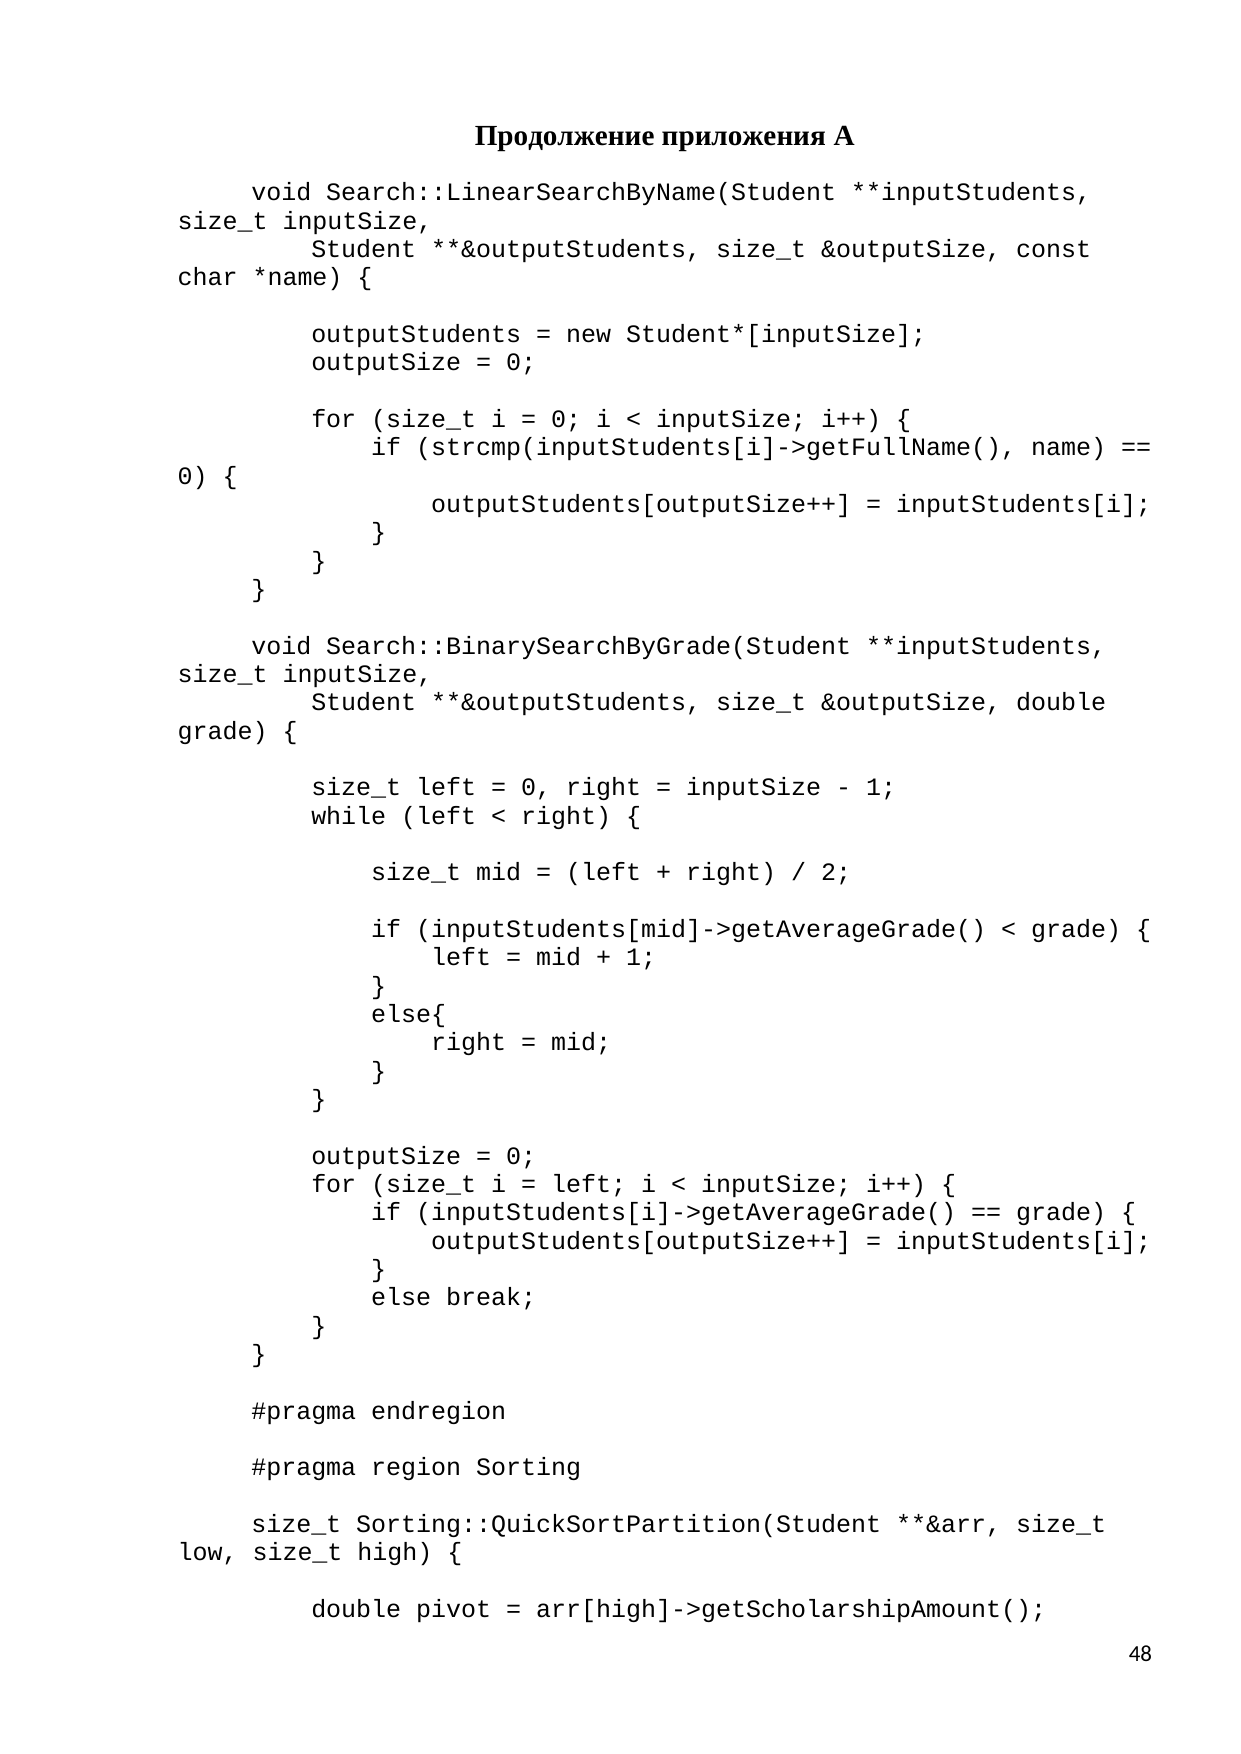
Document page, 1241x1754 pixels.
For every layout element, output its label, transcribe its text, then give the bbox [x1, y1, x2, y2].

text outputSize = 0; [177, 350, 1152, 378]
text for (size_t i = 0; i < inputSize; i++) { [177, 407, 1152, 435]
text outputStudents[outputSize++] = inputStudents[i]; [177, 1228, 1152, 1257]
text Student **&outputStudents, size_t &outputSize, double grade) { [177, 690, 1152, 747]
text } [177, 548, 1152, 577]
text Student **&outputStudents, size_t &outputSize, const char *name) { [177, 237, 1152, 293]
text right = mid; [177, 1030, 1152, 1058]
text size_t mid = (left + right) / 2; [177, 860, 1152, 888]
text if (strcmp(inputStudents[i]->getFullName(), name) == 0) { [177, 435, 1152, 492]
subtitle Продолжение приложения А [177, 118, 1152, 152]
text outputStudents = new Student*[inputSize]; [177, 322, 1152, 350]
text size_t Sorting::QuickSortPartition(Student **&arr, size_t low, size_t high) { [177, 1512, 1152, 1568]
text if (inputStudents[i]->getAverageGrade() == grade) { [177, 1200, 1152, 1228]
text outputSize = 0; [177, 1143, 1152, 1172]
text } [177, 1342, 1152, 1370]
text while (left < right) { [177, 803, 1152, 832]
text left = mid + 1; [177, 945, 1152, 973]
text outputStudents[outputSize++] = inputStudents[i]; [177, 492, 1152, 520]
text double pivot = arr[high]->getScholarshipAmount(); [177, 1597, 1152, 1625]
text size_t left = 0, right = inputSize - 1; [177, 775, 1152, 803]
text } [177, 520, 1152, 548]
text void Search::LinearSearchByName(Student **inputStudents, size_t inputSize, [177, 180, 1152, 237]
text else{ [177, 1002, 1152, 1030]
text } [177, 1058, 1152, 1087]
text } [177, 1087, 1152, 1115]
text else break; [177, 1285, 1152, 1313]
text } [177, 577, 1152, 605]
text } [177, 973, 1152, 1002]
text if (inputStudents[mid]->getAverageGrade() < grade) { [177, 917, 1152, 945]
text #pragma endregion [177, 1398, 1152, 1427]
text for (size_t i = left; i < inputSize; i++) { [177, 1172, 1152, 1200]
text void Search::BinarySearchByGrade(Student **inputStudents, size_t inputSize, [177, 633, 1152, 690]
text #pragma region Sorting [177, 1455, 1152, 1483]
text } [177, 1313, 1152, 1342]
text } [177, 1257, 1152, 1285]
